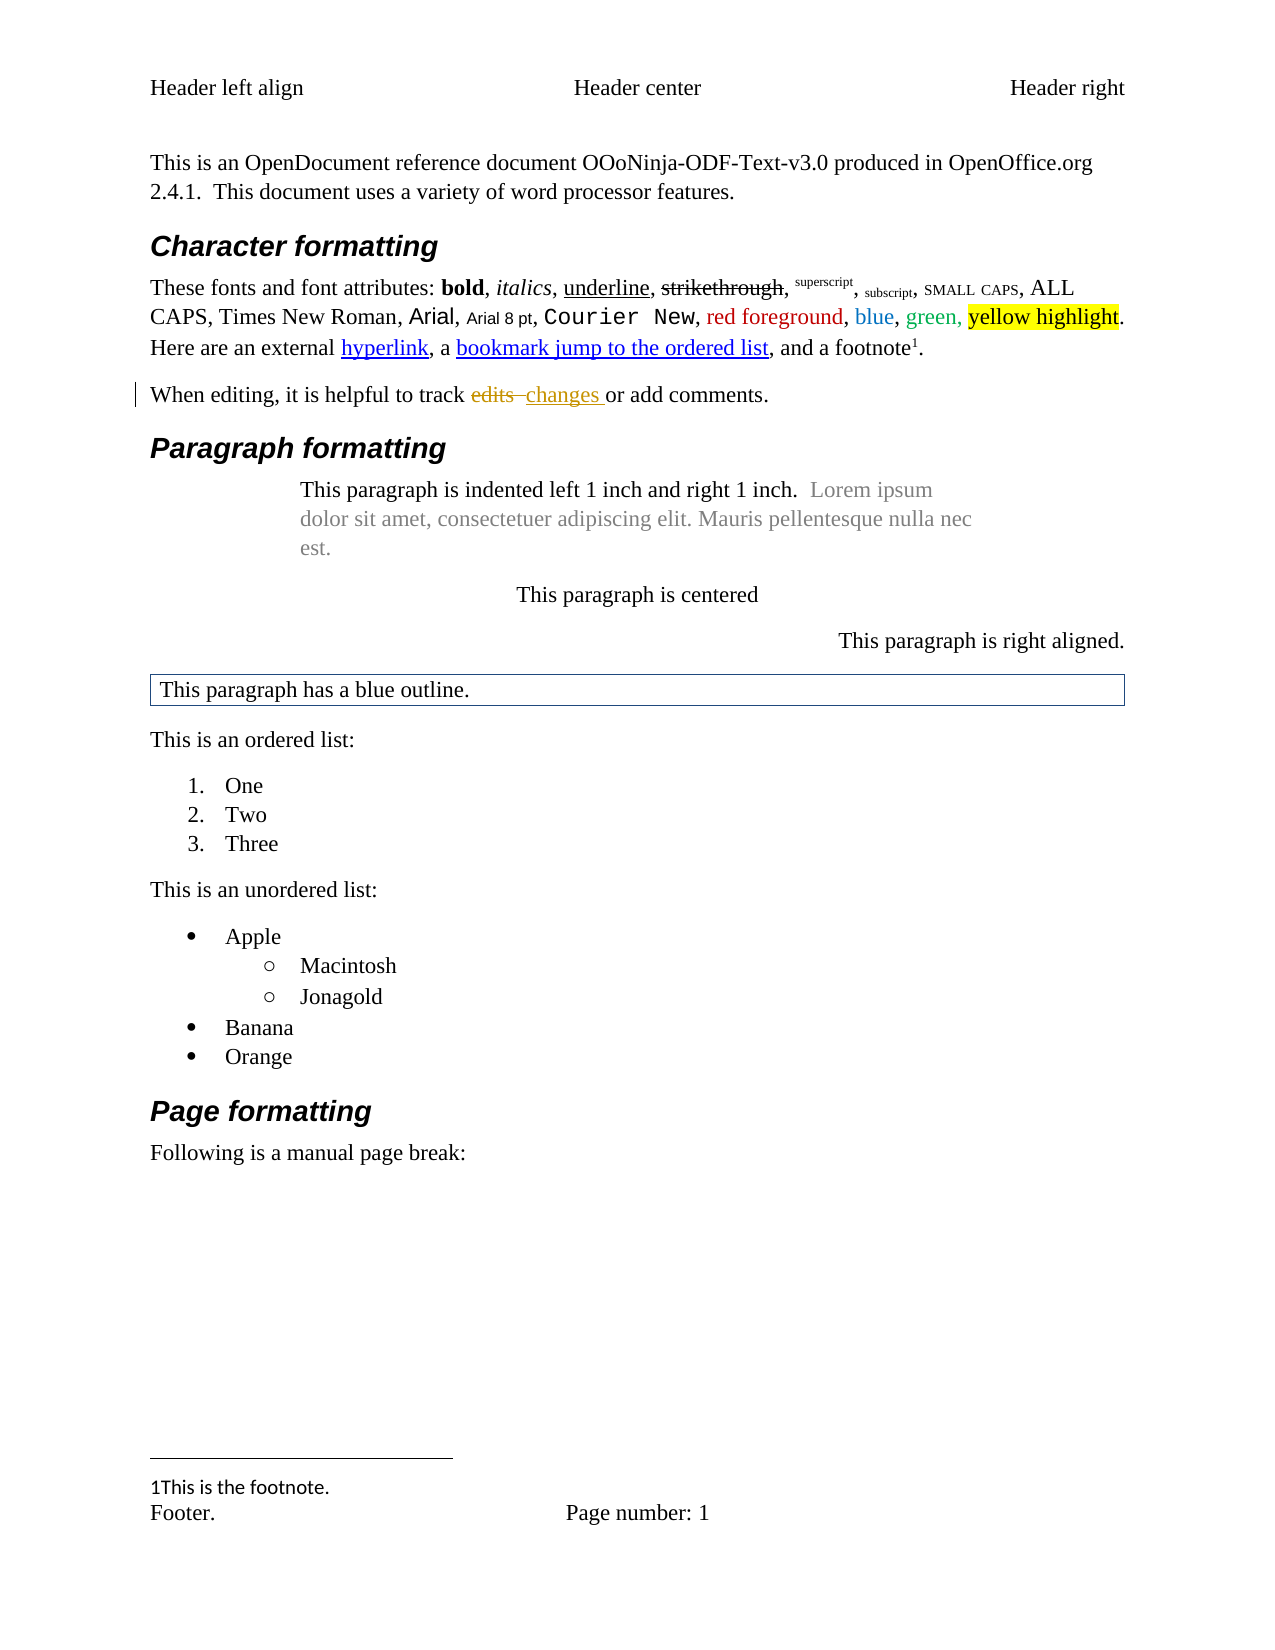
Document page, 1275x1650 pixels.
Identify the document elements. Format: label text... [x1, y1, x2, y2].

text This is an unordered list: [150, 877, 1125, 903]
text This is the footnote. [150, 1479, 1125, 1500]
list Two [187, 802, 1125, 827]
list Apple [187, 924, 1125, 949]
text This paragraph has a blue outline. [151, 675, 1124, 705]
text This is an OpenDocument reference document OOoNinja-ODF-Text-v3.0 produced in OpenOffice.org 2.4.1. This document uses a variety of word processor features. [150, 150, 1125, 204]
text Following is a manual page break: [150, 1140, 1125, 1165]
list One [187, 773, 1125, 798]
subtitle Character formatting [150, 229, 1125, 262]
text When editing, it is helpful to track changes or add comments. [150, 382, 1125, 407]
text These fonts and font attributes: bold, italics, underline, strikethrough, superscript, subscript, small caps, all caps, Times New Roman, Arial, Arial 8 pt, Courier New, red foreground, blue, green, yellow highlight. Here are an external hyperlink, a bookmark jump to the ordered list, and a footnote. [150, 275, 1125, 361]
list Three [187, 831, 1125, 857]
subtitle Paragraph formatting [150, 432, 1125, 464]
subtitle Page formatting [150, 1094, 1125, 1127]
list Macintosh [262, 953, 1125, 980]
text This is an ordered list: [150, 727, 1125, 752]
list Jonagold [262, 984, 1125, 1011]
text This paragraph is right aligned. [150, 628, 1125, 653]
text This paragraph is centered [150, 582, 1125, 607]
list Banana [187, 1015, 1125, 1040]
list Orange [187, 1044, 1125, 1069]
text This paragraph is indented left 1 inch and right 1 inch. Lorem ipsum dolor sit amet, consectetuer adipiscing elit. Mauris pellentesque nulla nec est. [300, 477, 975, 561]
